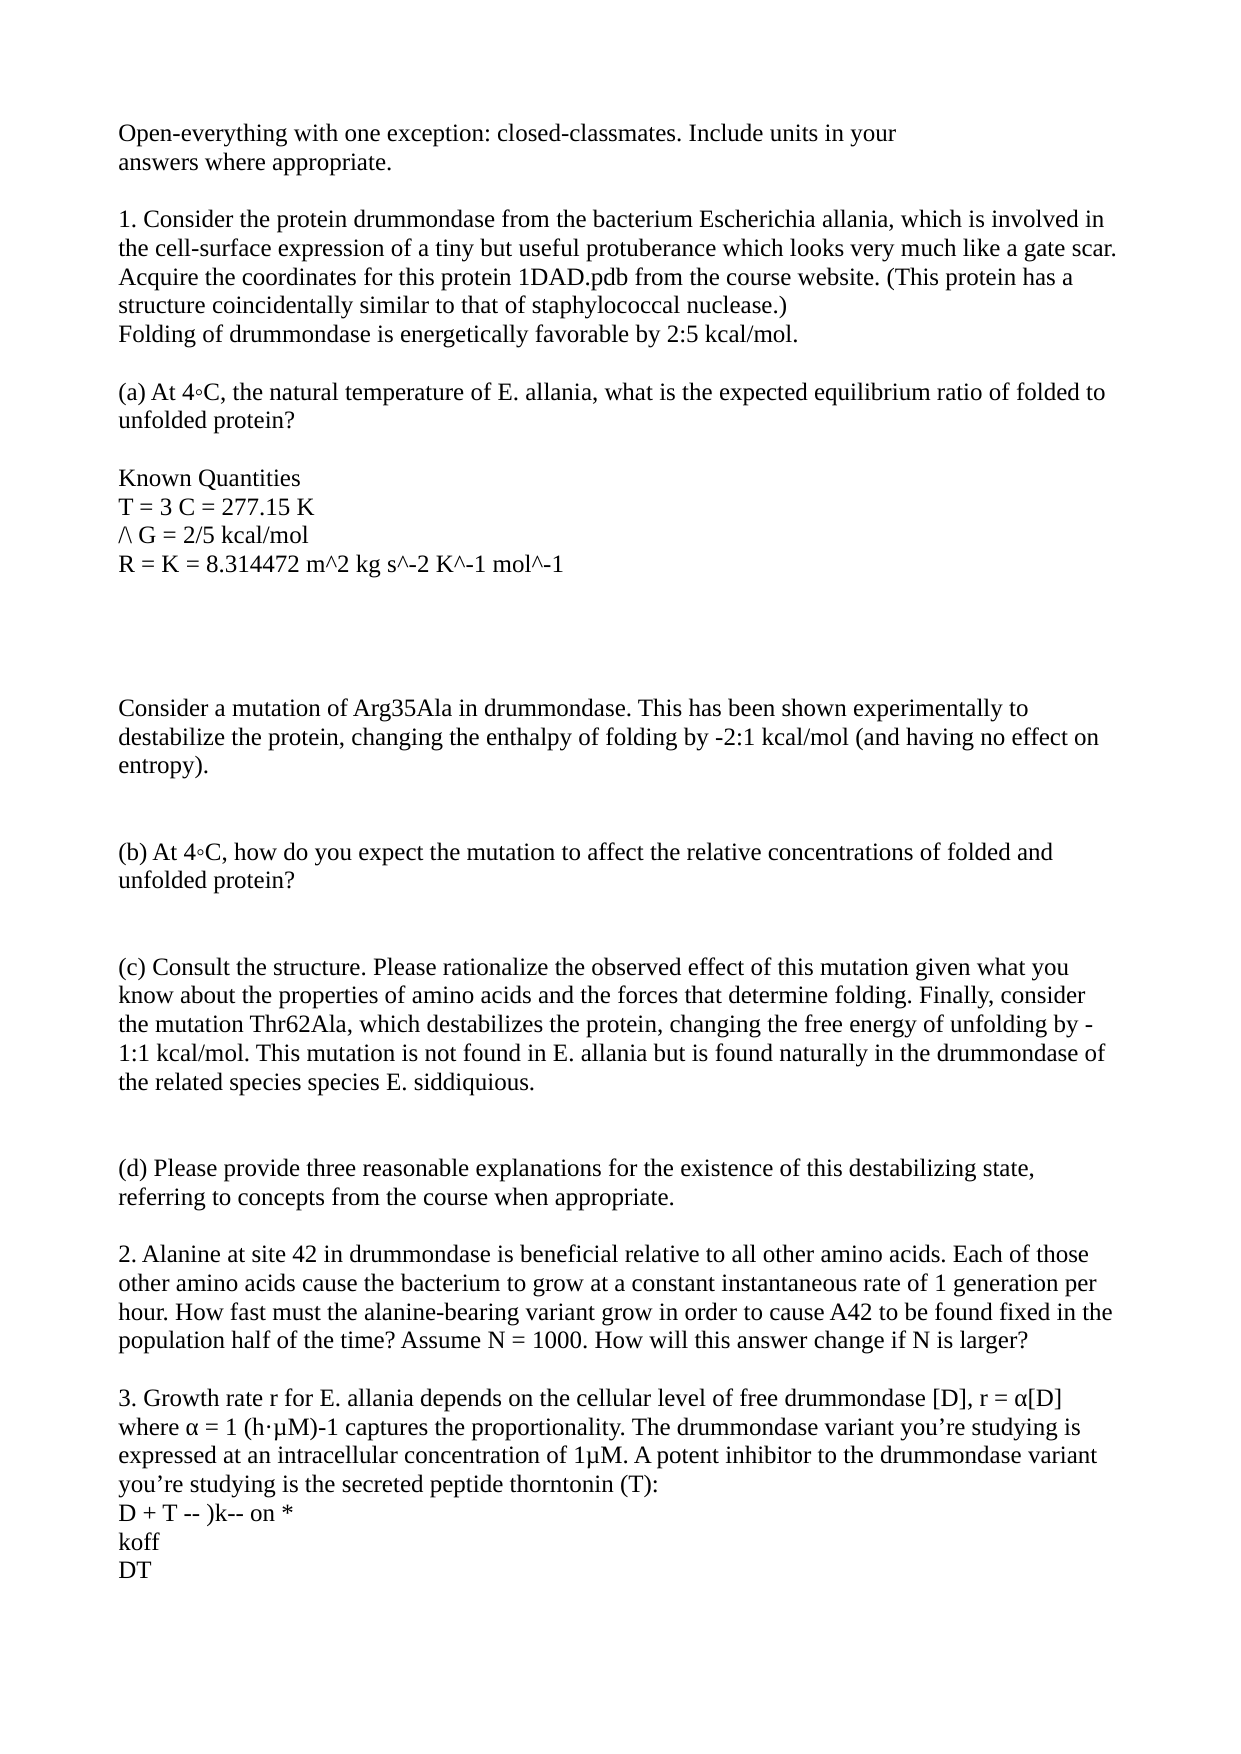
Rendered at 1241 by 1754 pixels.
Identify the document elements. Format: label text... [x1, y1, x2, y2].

text 1. Consider the protein drummondase from the bacterium Escherichia allania, which is involved in the cell-surface expression of a tiny but useful protuberance which looks very much like a gate scar. Acquire the coordinates for this protein 1DAD.pdb from the course website. (This protein has a structure coincidentally similar to that of staphylococcal nuclease.) Folding of drummondase is energetically favorable by 2:5 kcal/mol. [118, 204, 1122, 348]
text Known Quantities [118, 463, 1122, 492]
text (c) Consult the structure. Please rationalize the observed effect of this mutation given what you know about the properties of amino acids and the forces that determine folding. Finally, consider the mutation Thr62Ala, which destabilizes the protein, changing the free energy of unfolding by -1:1 kcal/mol. This mutation is not found in E. allania but is found naturally in the drummondase of the related species species E. siddiquious. [118, 952, 1122, 1096]
text (d) Please provide three reasonable explanations for the existence of this destabilizing state, referring to concepts from the course when appropriate. [118, 1153, 1122, 1211]
text 2. Alanine at site 42 in drummondase is beneficial relative to all other amino acids. Each of those other amino acids cause the bacterium to grow at a constant instantaneous rate of 1 generation per hour. How fast must the alanine-bearing variant grow in order to cause A42 to be found fixed in the population half of the time? Assume N = 1000. How will this answer change if N is larger? [118, 1239, 1122, 1354]
text Consider a mutation of Arg35Ala in drummondase. This has been shown experimentally to destabilize the protein, changing the enthalpy of folding by -2:1 kcal/mol (and having no effect on entropy). [118, 693, 1122, 779]
text (a) At 4◦C, the natural temperature of E. allania, what is the expected equilibrium ratio of folded to unfolded protein? [118, 348, 1122, 434]
text /\ G = 2/5 kcal/mol [118, 521, 1122, 549]
text (b) At 4◦C, how do you expect the mutation to affect the relative concentrations of folded and unfolded protein? [118, 808, 1122, 923]
text Open-everything with one exception: closed-classmates. Include units in your answers where appropriate. [118, 118, 1122, 204]
text 3. Growth rate r for E. allania depends on the cellular level of free drummondase [D], r = α[D] where α = 1 (h·µM)-1 captures the proportionality. The drummondase variant you’re studying is expressed at an intracellular concentration of 1µM. A potent inhibitor to the drummondase variant you’re studying is the secreted peptide thorntonin (T): D + T -- )k-- on * koff DT [118, 1383, 1122, 1584]
text T = 3 C = 277.15 K [118, 492, 1122, 521]
text R = K = 8.314472 m^2 kg s^-2 K^-1 mol^-1 [118, 549, 1122, 578]
